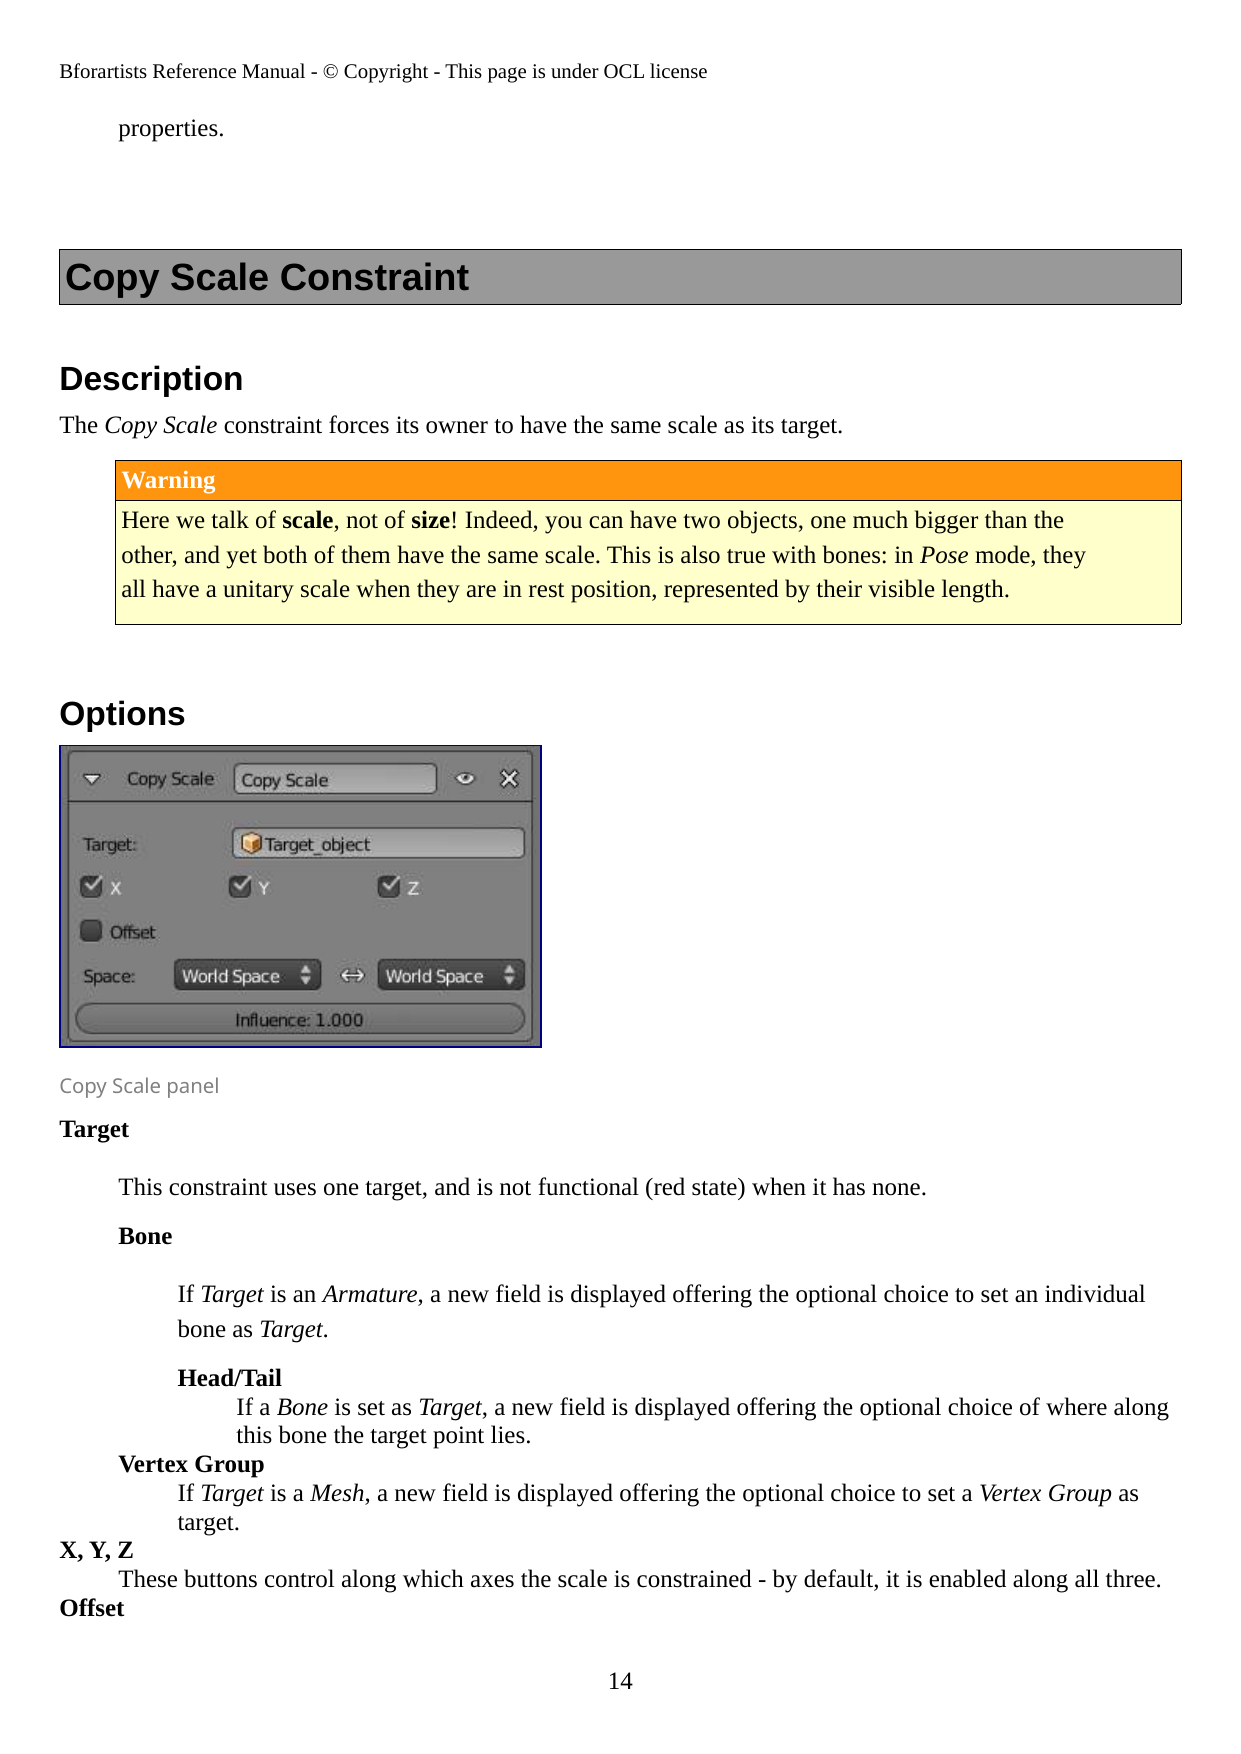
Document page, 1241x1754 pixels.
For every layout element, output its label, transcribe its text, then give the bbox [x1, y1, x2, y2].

subtitle Bone [118, 1221, 1181, 1250]
list If a Bone is set as Target, a new field is displayed offering the optional choice of where along this bone the target point lies. [236, 1392, 1181, 1449]
table_cell Here we talk of scale, not of size! Indeed, you can have two objects, one much bigger than the other, and yet both of them have the same scale. This is also true with bones: in Pose mode, they all have a unitary scale when they are in rest position, represented by their visible length. [116, 501, 1181, 624]
text If Target is an Armature, a new field is displayed offering the optional choice to set an individual bone as Target. [177, 1279, 1181, 1343]
text This constraint uses one target, and is not functional (red state) when it has none. [118, 1172, 1181, 1201]
subtitle Options [59, 694, 1181, 732]
subtitle Description [59, 359, 1181, 398]
list If Target is a Mesh, a new field is displayed offering the optional choice to set a Vertex Group as target. [177, 1478, 1181, 1536]
subtitle X, Y, Z [59, 1536, 1181, 1564]
table_header Warning [116, 461, 1181, 500]
text The Copy Scale constraint forces its owner to have the same scale as its target. [59, 410, 1181, 439]
table_header Copy Scale Constraint [60, 250, 1181, 304]
text Copy Scale panel [59, 1068, 1181, 1099]
picture [61, 746, 540, 1046]
subtitle Target [59, 1114, 1181, 1143]
subtitle Head/Tail [177, 1363, 1181, 1392]
subtitle Offset [59, 1593, 1181, 1622]
list properties. [118, 113, 1181, 141]
list These buttons control along which axes the scale is constrained - by default, it is enabled along all three. [118, 1564, 1181, 1593]
subtitle Vertex Group [118, 1449, 1181, 1478]
